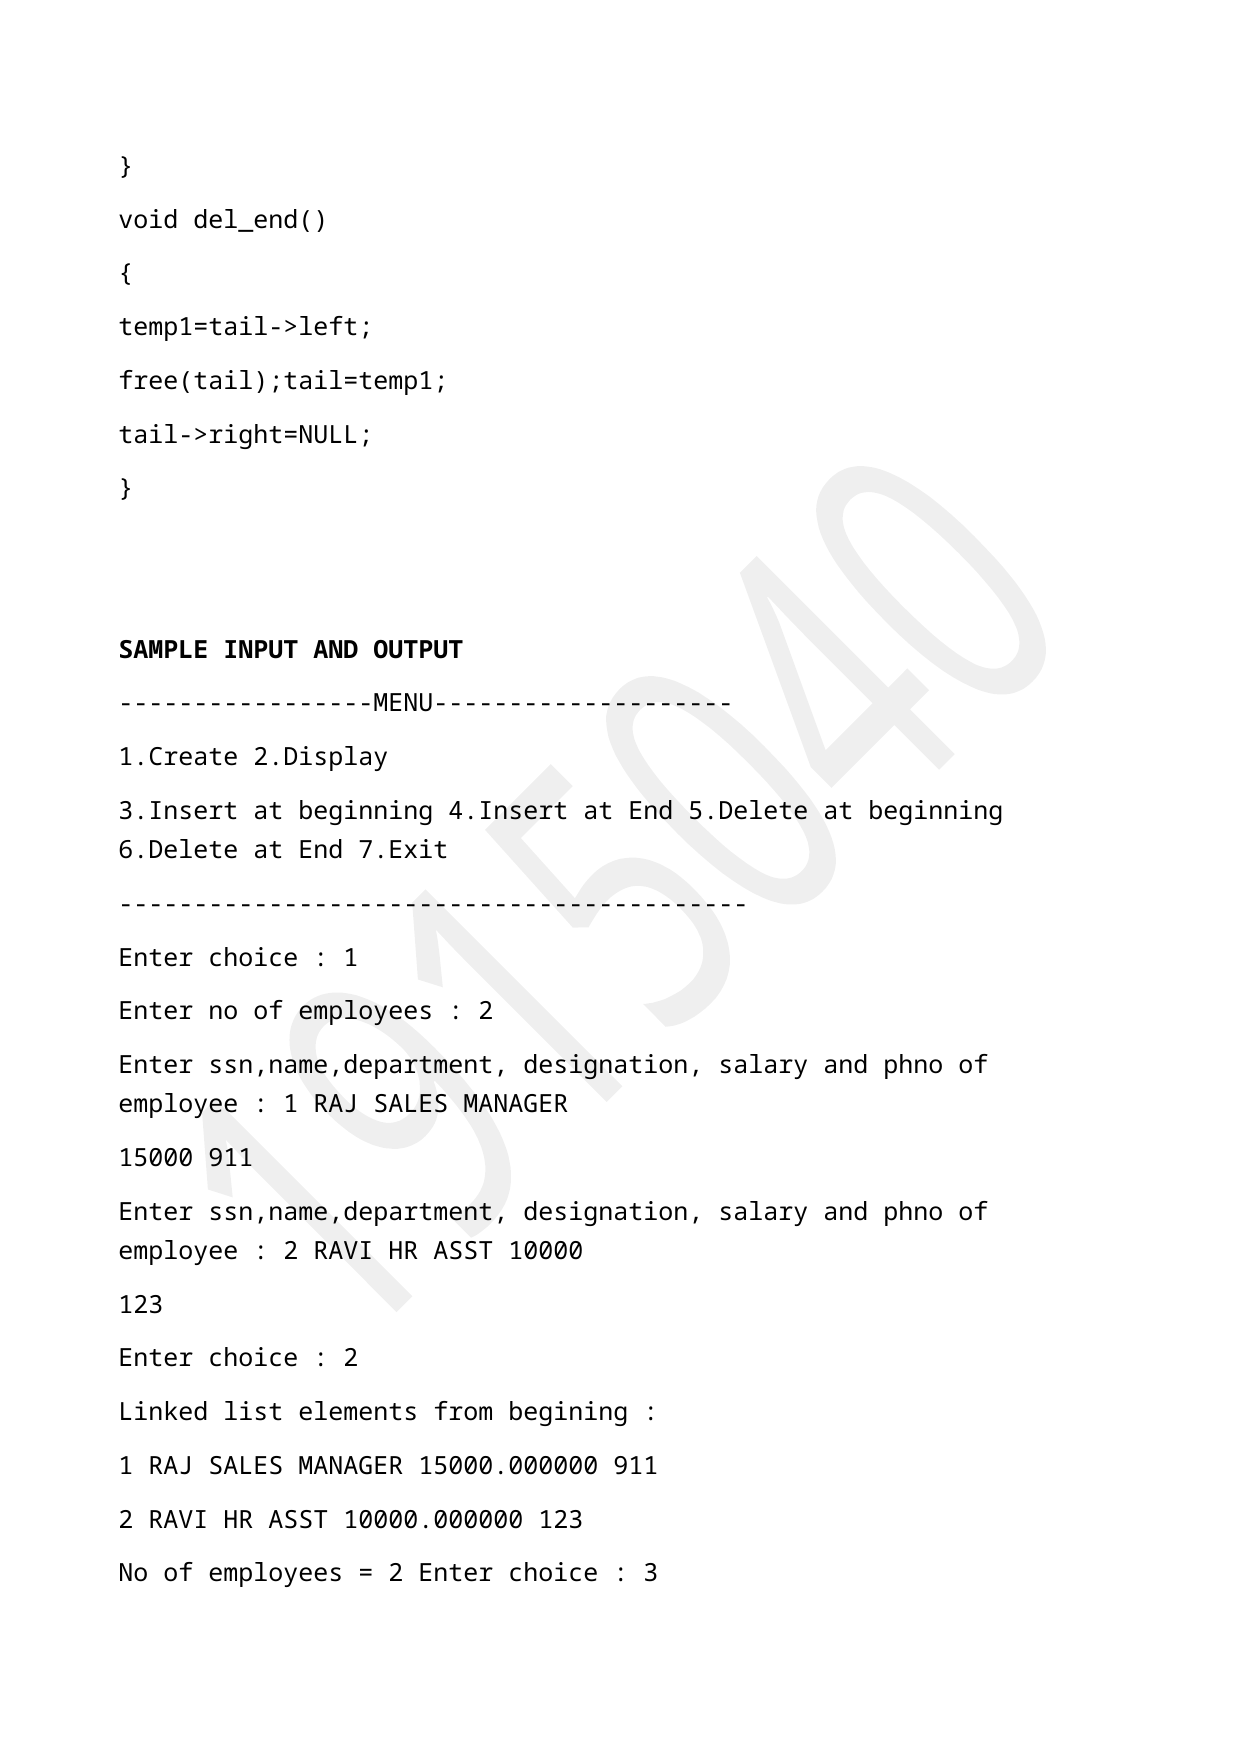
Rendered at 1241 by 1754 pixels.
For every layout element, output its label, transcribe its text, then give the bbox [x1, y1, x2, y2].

text } [118, 470, 840, 504]
text Enter ssn,name,department, designation, salary and phno of employee : 1 RAJ SALES MANAGER [435, 1047, 1122, 1120]
text 1 RAJ SALES MANAGER 15000.000000 911 [118, 1448, 1122, 1482]
text tail->right=NULL; [118, 416, 1122, 450]
text Enter ssn,name,department, designation, salary and phno of employee : 2 RAVI HR ASST 10000 [118, 1193, 350, 1267]
text 3.Insert at beginning 4.Insert at End 5.Delete at beginning 6.Delete at End 7.Exit [672, 793, 809, 866]
text Enter ssn,name,department, designation, salary and phno of employee : 1 RAJ SALES MANAGER [118, 1047, 333, 1120]
text ------------------------------------------ [118, 886, 564, 919]
text -----------------MENU-------------------- [118, 685, 623, 719]
text [783, 631, 833, 665]
text 123 [118, 1286, 1122, 1320]
text [727, 939, 1122, 973]
text 15000 911 [118, 1140, 206, 1174]
text [1043, 631, 1122, 665]
text 1.Create 2.Display [118, 739, 625, 773]
text free(tail);tail=temp1; [118, 363, 1122, 397]
text 3.Insert at beginning 4.Insert at End 5.Delete at beginning 6.Delete at End 7.Exit [522, 793, 712, 866]
text void del_end() [118, 201, 1122, 235]
text -----------------MENU-------------------- [635, 703, 696, 719]
text 2 RAVI HR ASST 10000.000000 123 [118, 1501, 1122, 1535]
text Enter ssn,name,department, designation, salary and phno of employee : 2 RAVI HR ASST 10000 [311, 1193, 1122, 1267]
text 15000 911 [227, 1143, 257, 1174]
text [758, 739, 815, 773]
text 3.Insert at beginning 4.Insert at End 5.Delete at beginning 6.Delete at End 7.Exit [807, 793, 1122, 866]
text Linked list elements from begining : [118, 1394, 1122, 1428]
text [635, 739, 757, 773]
text [848, 493, 898, 504]
text [438, 939, 476, 973]
text { [118, 255, 1122, 289]
text No of employees = 2 Enter choice : 3 [118, 1555, 1122, 1589]
text Enter choice : 1 [118, 939, 417, 973]
text } [118, 148, 1122, 182]
text 15000 911 [504, 1140, 1122, 1174]
text SAMPLE INPUT AND OUTPUT [118, 631, 773, 665]
text Enter no of employees : 2 [351, 993, 530, 1027]
text [930, 631, 1019, 665]
text Enter no of employees : 2 [672, 993, 1122, 1027]
text -----------------MENU-------------------- [687, 685, 792, 719]
text ------------------------------------------ [692, 886, 1122, 919]
text Enter no of employees : 2 [118, 993, 324, 1027]
text [886, 470, 1122, 504]
text temp1=tail->left; [118, 309, 1122, 343]
text ------------------------------------------ [595, 886, 689, 919]
text Enter no of employees : 2 [531, 993, 674, 1027]
text Enter ssn,name,department, designation, salary and phno of employee : 1 RAJ SALES MANAGER [316, 1047, 419, 1120]
text 3.Insert at beginning 4.Insert at End 5.Delete at beginning 6.Delete at End 7.Exit [118, 793, 520, 866]
text [477, 939, 703, 973]
text -----------------MENU-------------------- [911, 685, 1122, 719]
text [848, 739, 1122, 773]
text [833, 631, 933, 665]
text Enter choice : 2 [118, 1340, 1122, 1374]
text -----------------MENU-------------------- [803, 685, 871, 719]
text 15000 911 [258, 1140, 485, 1174]
